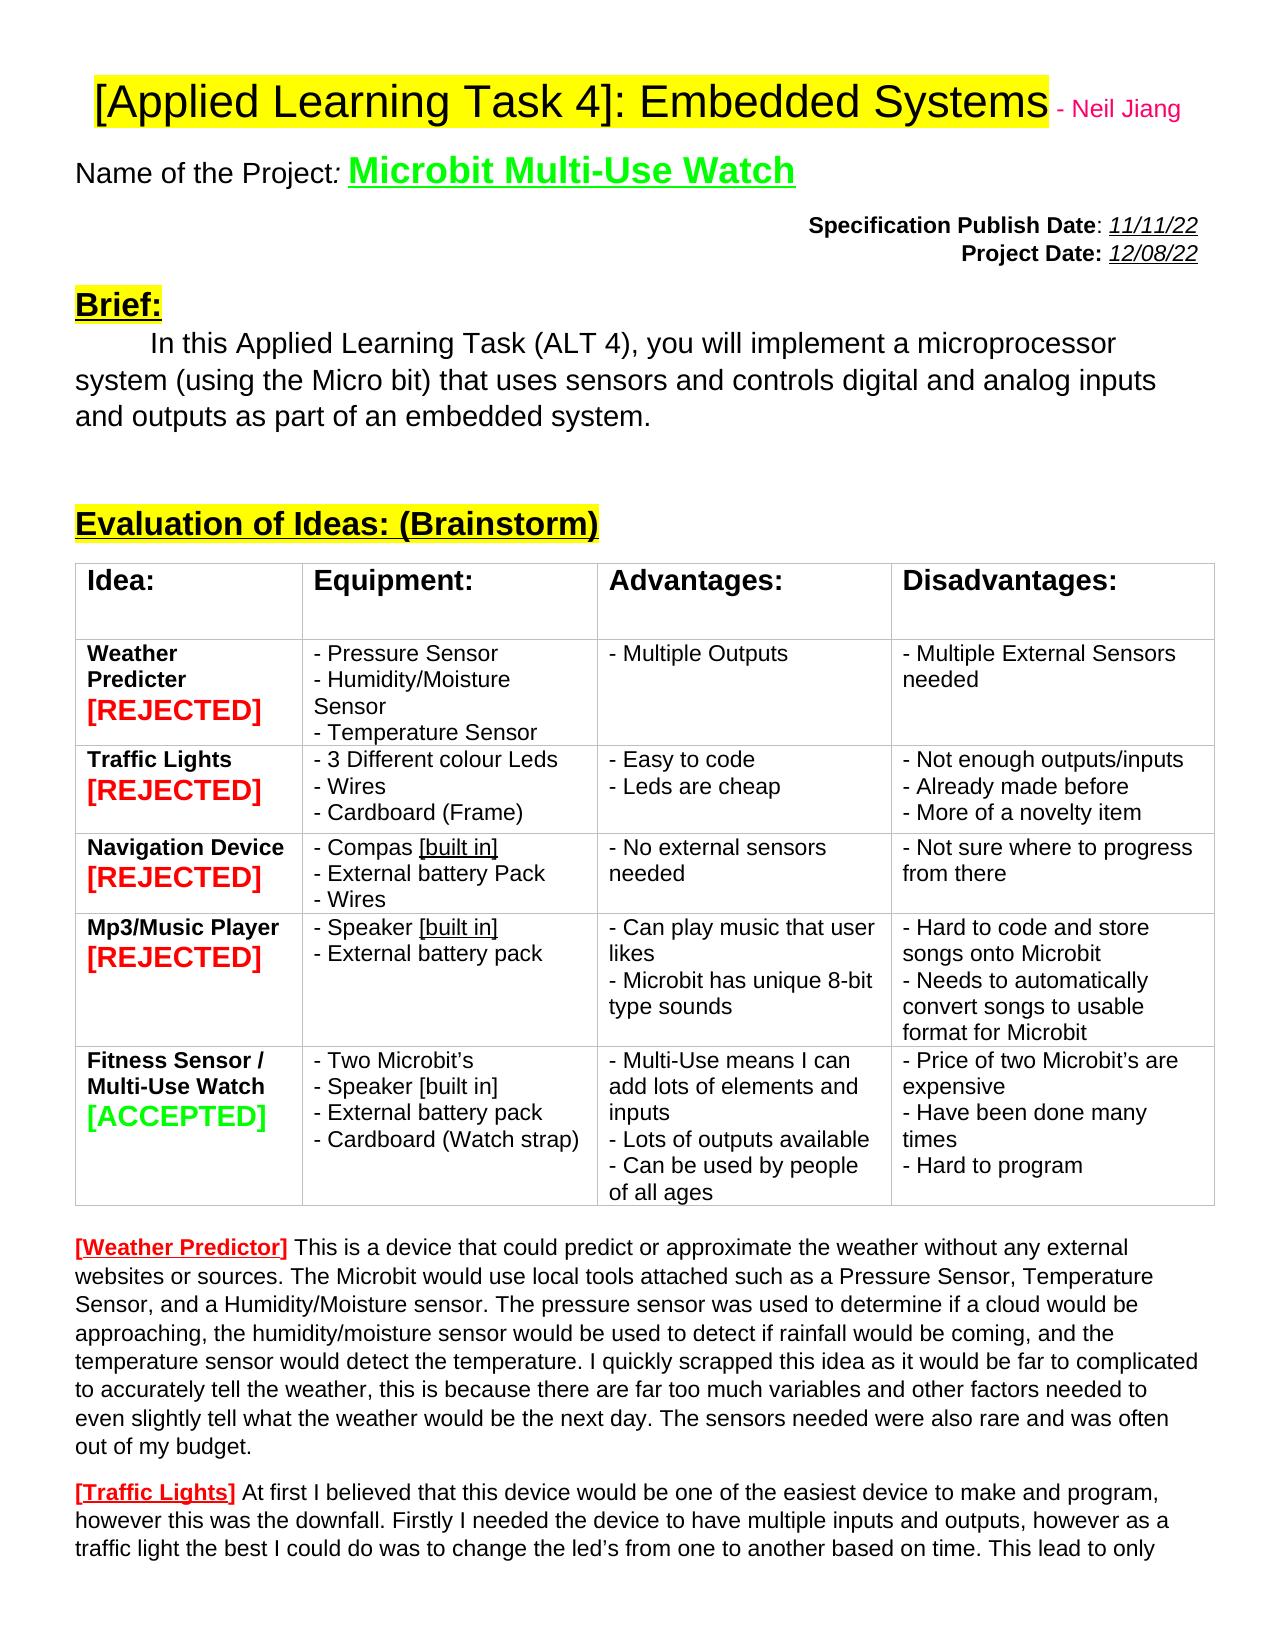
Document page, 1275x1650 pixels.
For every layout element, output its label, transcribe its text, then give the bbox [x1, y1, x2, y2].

table_cell Fitness Sensor / Multi-Use Watch [ACCEPTED] [76, 1047, 302, 1205]
table_header Disadvantages: [892, 564, 1214, 639]
text Evaluation of Ideas: (Brainstorm) [75, 504, 1200, 543]
table_header Equipment: [303, 564, 597, 639]
table_cell - 3 Different colour Leds - Wires - Cardboard (Frame) [303, 746, 597, 833]
text [Traffic Lights] At first I believed that this device would be one of the easiest device to make and program, however this was the downfall. Firstly I needed the device to have multiple inputs and outputs, however as a traffic light the best I could do was to change the led’s from one to another based on time. This lead to only [75, 1478, 1200, 1562]
text Name of the Project: Microbit Multi-Use Watch [75, 148, 1200, 192]
table_cell - Price of two Microbit’s are expensive - Have been done many times - Hard to program [892, 1047, 1214, 1205]
table_cell - Multiple External Sensors needed [892, 640, 1214, 745]
table_cell - No external sensors needed [598, 834, 891, 913]
table_cell - Can play music that user likes - Microbit has unique 8-bit type sounds [598, 914, 891, 1046]
table_cell Mp3/Music Player [REJECTED] [76, 914, 302, 1046]
table_cell - Easy to code - Leds are cheap [598, 746, 891, 833]
table_cell Navigation Device [REJECTED] [76, 834, 302, 913]
table_cell Weather Predicter [REJECTED] [76, 640, 302, 745]
table_cell - Not sure where to progress from there [892, 834, 1214, 913]
table_header Idea: [76, 564, 302, 639]
text Specification Publish Date: 11/11/22 Project Date: 12/08/22 [75, 212, 1200, 267]
table_cell - Pressure Sensor - Humidity/Moisture Sensor - Temperature Sensor [303, 640, 597, 745]
table_cell - Compas [built in] - External battery Pack - Wires [303, 834, 597, 913]
table_cell - Hard to code and store songs onto Microbit - Needs to automatically convert songs to usable format for Microbit [892, 914, 1214, 1046]
text [Applied Learning Task 4]: Embedded Systems - Neil Jiang [75, 75, 1200, 128]
text Brief: In this Applied Learning Task (ALT 4), you will implement a microprocessor system (using the Micro bit) that uses sensors and controls digital and analog inputs and outputs as part of an embedded system. [75, 285, 1200, 432]
table_cell Traffic Lights [REJECTED] [76, 746, 302, 833]
table_cell - Two Microbit’s - Speaker [built in] - External battery pack - Cardboard (Watch strap) [303, 1047, 597, 1205]
table_cell - Multi-Use means I can add lots of elements and inputs - Lots of outputs available - Can be used by people of all ages [598, 1047, 891, 1205]
table_cell - Speaker [built in] - External battery pack [303, 914, 597, 1046]
table_header Advantages: [598, 564, 891, 639]
table_cell - Multiple Outputs [598, 640, 891, 745]
table_cell - Not enough outputs/inputs - Already made before - More of a novelty item [892, 746, 1214, 833]
text [Weather Predictor] This is a device that could predict or approximate the weather without any external websites or sources. The Microbit would use local tools attached such as a Pressure Sensor, Temperature Sensor, and a Humidity/Moisture sensor. The pressure sensor was used to determine if a cloud would be approaching, the humidity/moisture sensor would be used to detect if rainfall would be coming, and the temperature sensor would detect the temperature. I quickly scrapped this idea as it would be far to complicated to accurately tell the weather, this is because there are far too much variables and other factors needed to even slightly tell what the weather would be the next day. The sensors needed were also rare and was often out of my budget. [75, 1206, 1200, 1460]
